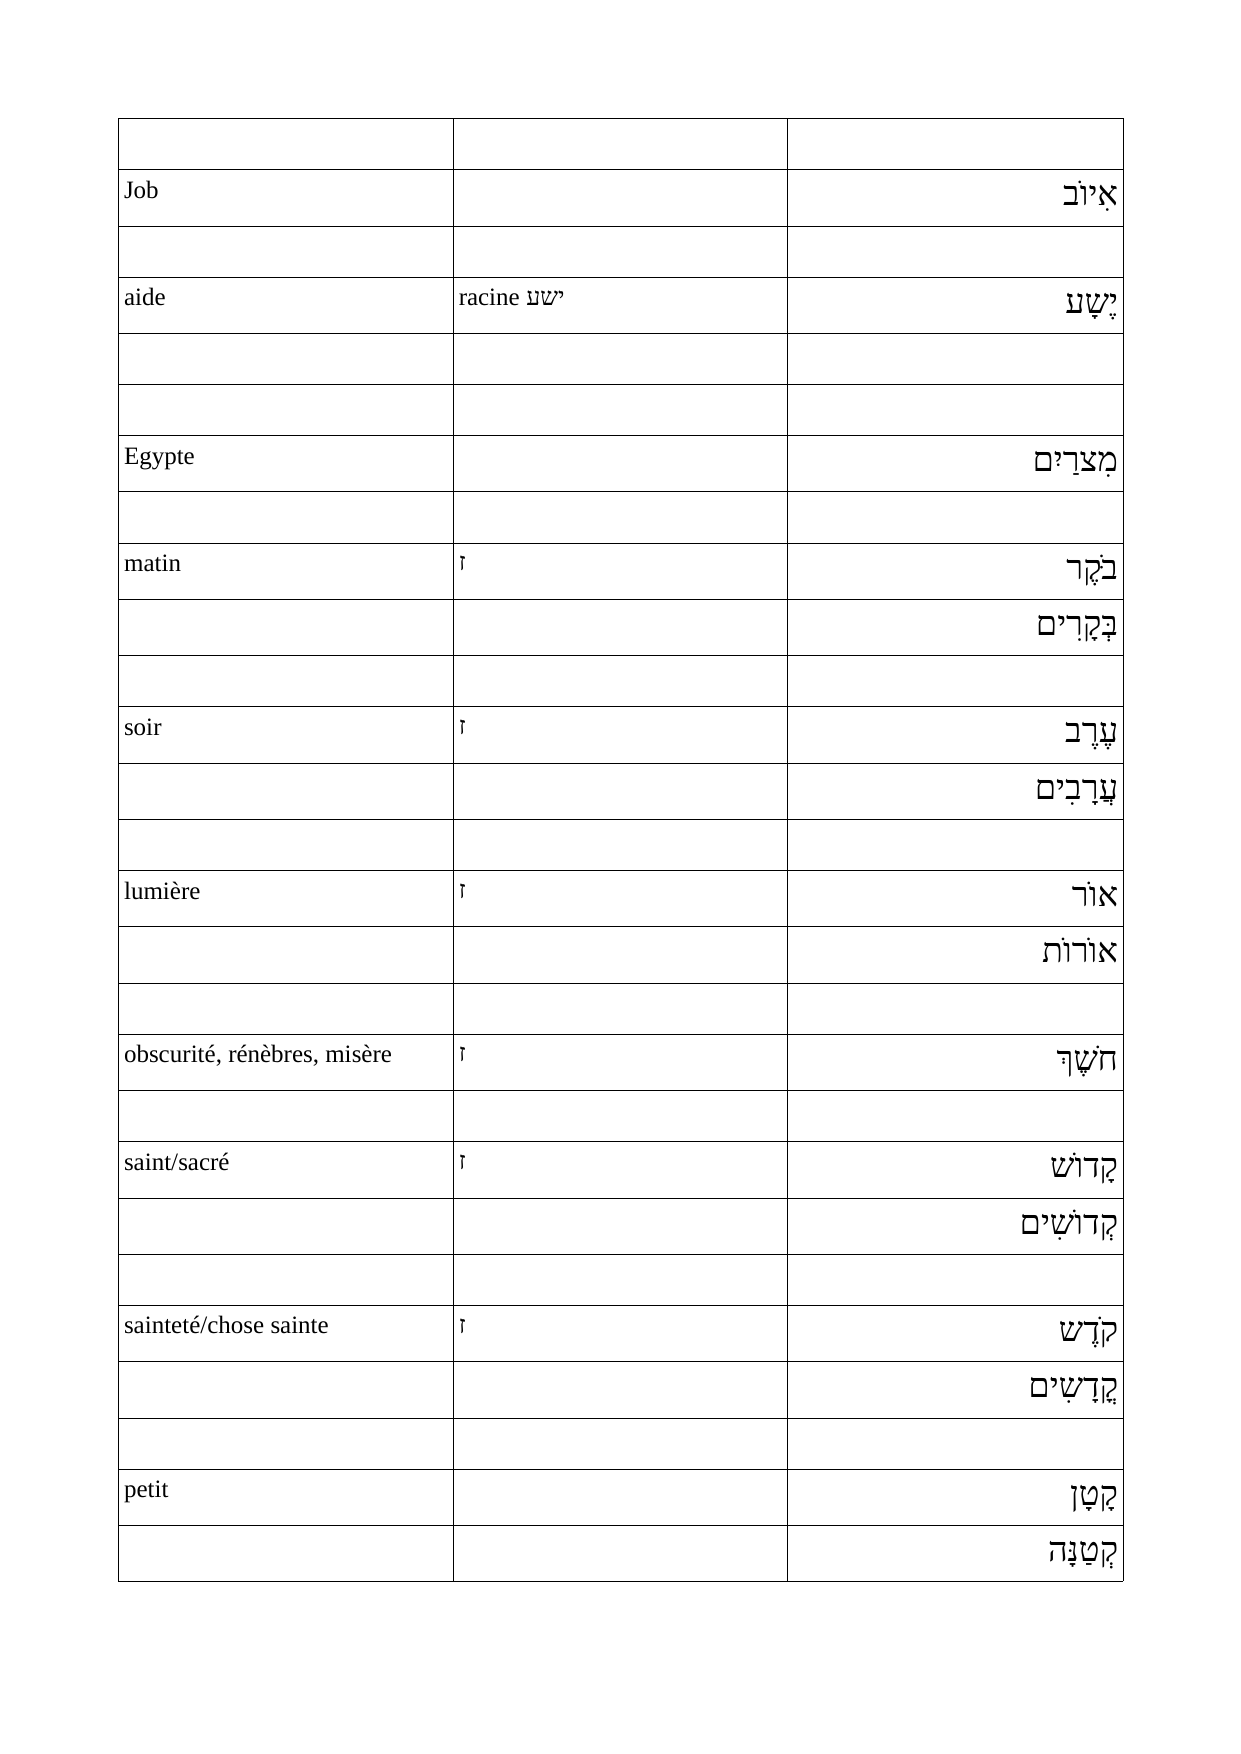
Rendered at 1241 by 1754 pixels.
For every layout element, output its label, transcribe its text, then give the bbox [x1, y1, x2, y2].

table_cell [119, 820, 453, 870]
table_cell קֳדָשִים [788, 1362, 1123, 1417]
table_cell [788, 492, 1123, 542]
table_cell [454, 820, 787, 870]
table_cell [454, 436, 787, 491]
table_cell יֶשָע [788, 278, 1123, 333]
table_cell [454, 227, 787, 277]
table_cell מִצרַיִם [788, 436, 1123, 491]
table_cell [454, 927, 787, 983]
table_cell [788, 984, 1123, 1034]
table_cell [788, 227, 1123, 277]
table_cell עֲרָבִים [788, 764, 1123, 819]
table_cell בְּקָרִים [788, 600, 1123, 655]
table_cell קְטַנָּה [788, 1526, 1123, 1581]
table_cell [454, 334, 787, 384]
table_cell soir [119, 707, 453, 762]
table_cell [119, 1526, 453, 1581]
table_cell Job [119, 170, 453, 226]
table_cell אוׂרוׂת [788, 927, 1123, 983]
table_cell [788, 119, 1123, 169]
table_cell [119, 492, 453, 542]
table_cell [119, 764, 453, 819]
table_cell [119, 119, 453, 169]
table_cell obscurité, rénèbres, misère [119, 1035, 453, 1090]
table_cell עֶרֶב [788, 707, 1123, 762]
table_cell [119, 984, 453, 1034]
table_cell [454, 984, 787, 1034]
table_cell [119, 656, 453, 706]
table_cell [119, 600, 453, 655]
table_cell ז [454, 1142, 787, 1197]
table_cell [119, 334, 453, 384]
table_cell sainteté/chose sainte [119, 1306, 453, 1361]
table_cell saint/sacré [119, 1142, 453, 1197]
table_cell [454, 1362, 787, 1417]
table_cell [454, 492, 787, 542]
table_cell ז [454, 1306, 787, 1361]
table_cell [454, 1526, 787, 1581]
table_cell קׂדֶש [788, 1306, 1123, 1361]
table_cell קָטָן [788, 1470, 1123, 1525]
table_cell [788, 820, 1123, 870]
table_cell [454, 600, 787, 655]
table_cell aide [119, 278, 453, 333]
table_cell petit [119, 1470, 453, 1525]
table_cell [454, 1255, 787, 1305]
table_cell אוׂר [788, 871, 1123, 926]
table_cell ז [454, 1035, 787, 1090]
table_cell [454, 119, 787, 169]
table_cell [788, 1419, 1123, 1468]
table_cell [119, 1255, 453, 1305]
table_cell Egypte [119, 436, 453, 491]
table_cell [788, 656, 1123, 706]
table_cell [119, 1091, 453, 1141]
table_cell [788, 385, 1123, 435]
table_cell [119, 1419, 453, 1468]
table_cell [454, 1419, 787, 1468]
table_cell ז [454, 707, 787, 762]
table_cell ז [454, 544, 787, 599]
table_cell [788, 1255, 1123, 1305]
table_cell racine ישע [454, 278, 787, 333]
table_cell lumière [119, 871, 453, 926]
table_cell קְדוׂשִים [788, 1199, 1123, 1254]
table_cell [454, 1470, 787, 1525]
table_cell [119, 1362, 453, 1417]
table_cell [788, 334, 1123, 384]
table_cell ז [454, 871, 787, 926]
table_cell [454, 385, 787, 435]
table_cell אִיוׂב [788, 170, 1123, 226]
table_cell בּׂקֶר [788, 544, 1123, 599]
table_cell [119, 1199, 453, 1254]
table_cell [454, 1199, 787, 1254]
table_cell [788, 1091, 1123, 1141]
table_cell קָדוׂש [788, 1142, 1123, 1197]
table_cell [119, 227, 453, 277]
table_cell [454, 1091, 787, 1141]
table_cell [454, 656, 787, 706]
table_cell [454, 170, 787, 226]
table_cell [454, 764, 787, 819]
table_cell [119, 385, 453, 435]
table_cell [119, 927, 453, 983]
table_cell חׂשֶךְ [788, 1035, 1123, 1090]
table_cell matin [119, 544, 453, 599]
